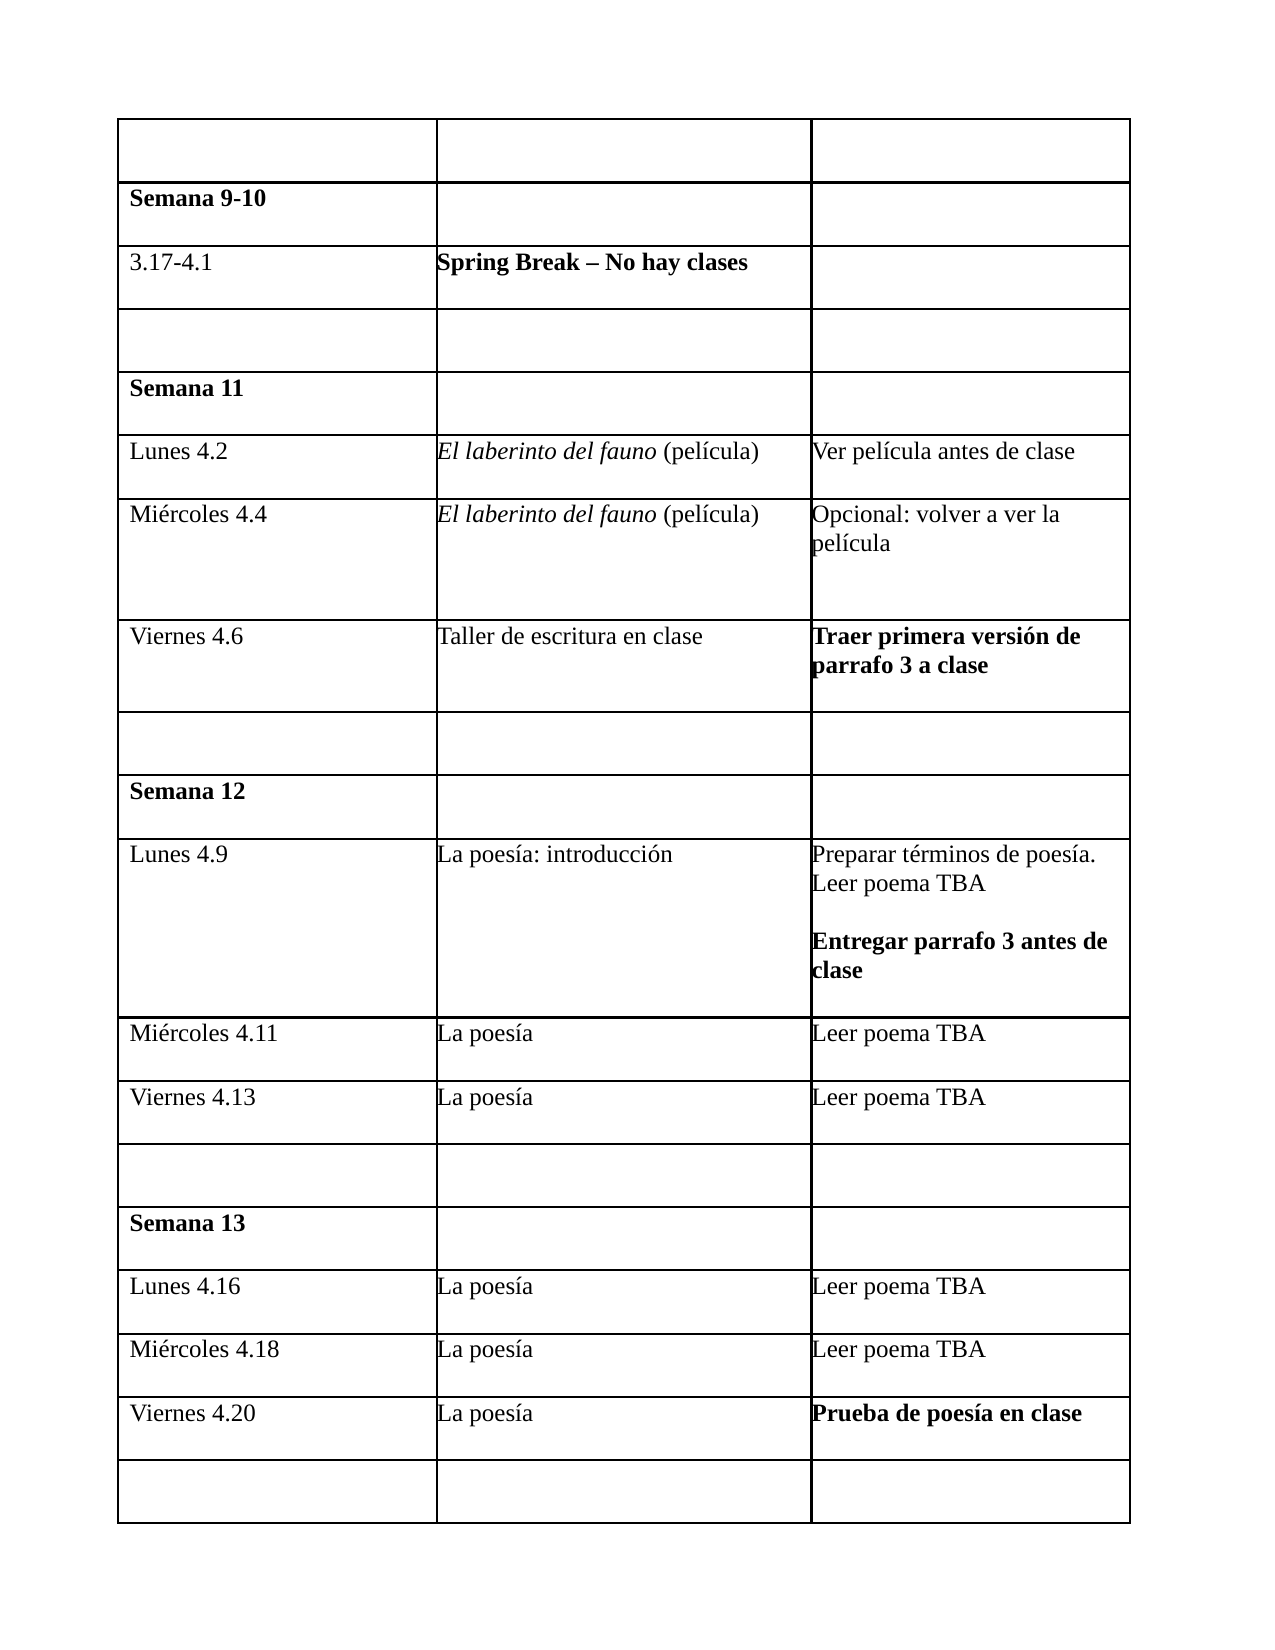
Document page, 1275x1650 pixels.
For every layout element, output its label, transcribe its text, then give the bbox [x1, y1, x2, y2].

table_cell Semana 9-10 [119, 184, 436, 244]
table_cell Miércoles 4.11 [119, 1019, 436, 1079]
table_cell [813, 310, 1129, 371]
table_cell [438, 776, 810, 837]
table_cell Semana 12 [119, 776, 436, 837]
table_cell Leer poema TBA [813, 1019, 1129, 1079]
table_cell [813, 247, 1129, 308]
table_cell [438, 310, 810, 371]
table_cell [438, 713, 810, 774]
table_cell Viernes 4.6 [119, 621, 436, 711]
table_cell [813, 184, 1129, 244]
table_cell [813, 776, 1129, 837]
table_cell La poesía [438, 1271, 810, 1332]
table_cell Viernes 4.13 [119, 1082, 436, 1143]
table_cell [813, 1461, 1129, 1522]
table_cell Semana 13 [119, 1208, 436, 1269]
table_cell [813, 1145, 1129, 1206]
table_cell Preparar términos de poesía. Leer poema TBA Entregar parrafo 3 antes de clase [813, 840, 1129, 1016]
table_cell [438, 373, 810, 434]
table_cell Lunes 4.16 [119, 1271, 436, 1332]
table_cell Opcional: volver a ver la película [813, 500, 1129, 619]
table_cell [813, 713, 1129, 774]
table_cell [119, 120, 436, 181]
table_cell [813, 373, 1129, 434]
table_cell Prueba de poesía en clase [813, 1398, 1129, 1459]
table_cell Viernes 4.20 [119, 1398, 436, 1459]
table_cell Leer poema TBA [813, 1335, 1129, 1396]
table_cell [438, 120, 810, 181]
table_cell La poesía [438, 1019, 810, 1079]
table_cell [119, 310, 436, 371]
table_cell [813, 120, 1129, 181]
table_cell [119, 1145, 436, 1206]
table_cell Miércoles 4.4 [119, 500, 436, 619]
table_cell El laberinto del fauno (película) [438, 500, 810, 619]
table_cell Leer poema TBA [813, 1271, 1129, 1332]
table_cell La poesía [438, 1082, 810, 1143]
table_cell [438, 184, 810, 244]
table_cell La poesía [438, 1335, 810, 1396]
table_cell La poesía [438, 1398, 810, 1459]
table_cell [438, 1145, 810, 1206]
table_cell Ver película antes de clase [813, 436, 1129, 497]
table_cell Miércoles 4.18 [119, 1335, 436, 1396]
table_cell Lunes 4.9 [119, 840, 436, 1016]
table_cell 3.17-4.1 [119, 247, 436, 308]
table_cell La poesía: introducción [438, 840, 810, 1016]
table_cell [438, 1461, 810, 1522]
table_cell El laberinto del fauno (película) [438, 436, 810, 497]
table_cell Spring Break – No hay clases [438, 247, 810, 308]
table_cell [119, 1461, 436, 1522]
table_cell [438, 1208, 810, 1269]
table_cell [119, 713, 436, 774]
table_cell Taller de escritura en clase [438, 621, 810, 711]
table_cell [813, 1208, 1129, 1269]
table_cell Traer primera versión de parrafo 3 a clase [813, 621, 1129, 711]
table_cell Leer poema TBA [813, 1082, 1129, 1143]
table_cell Semana 11 [119, 373, 436, 434]
table_cell Lunes 4.2 [119, 436, 436, 497]
